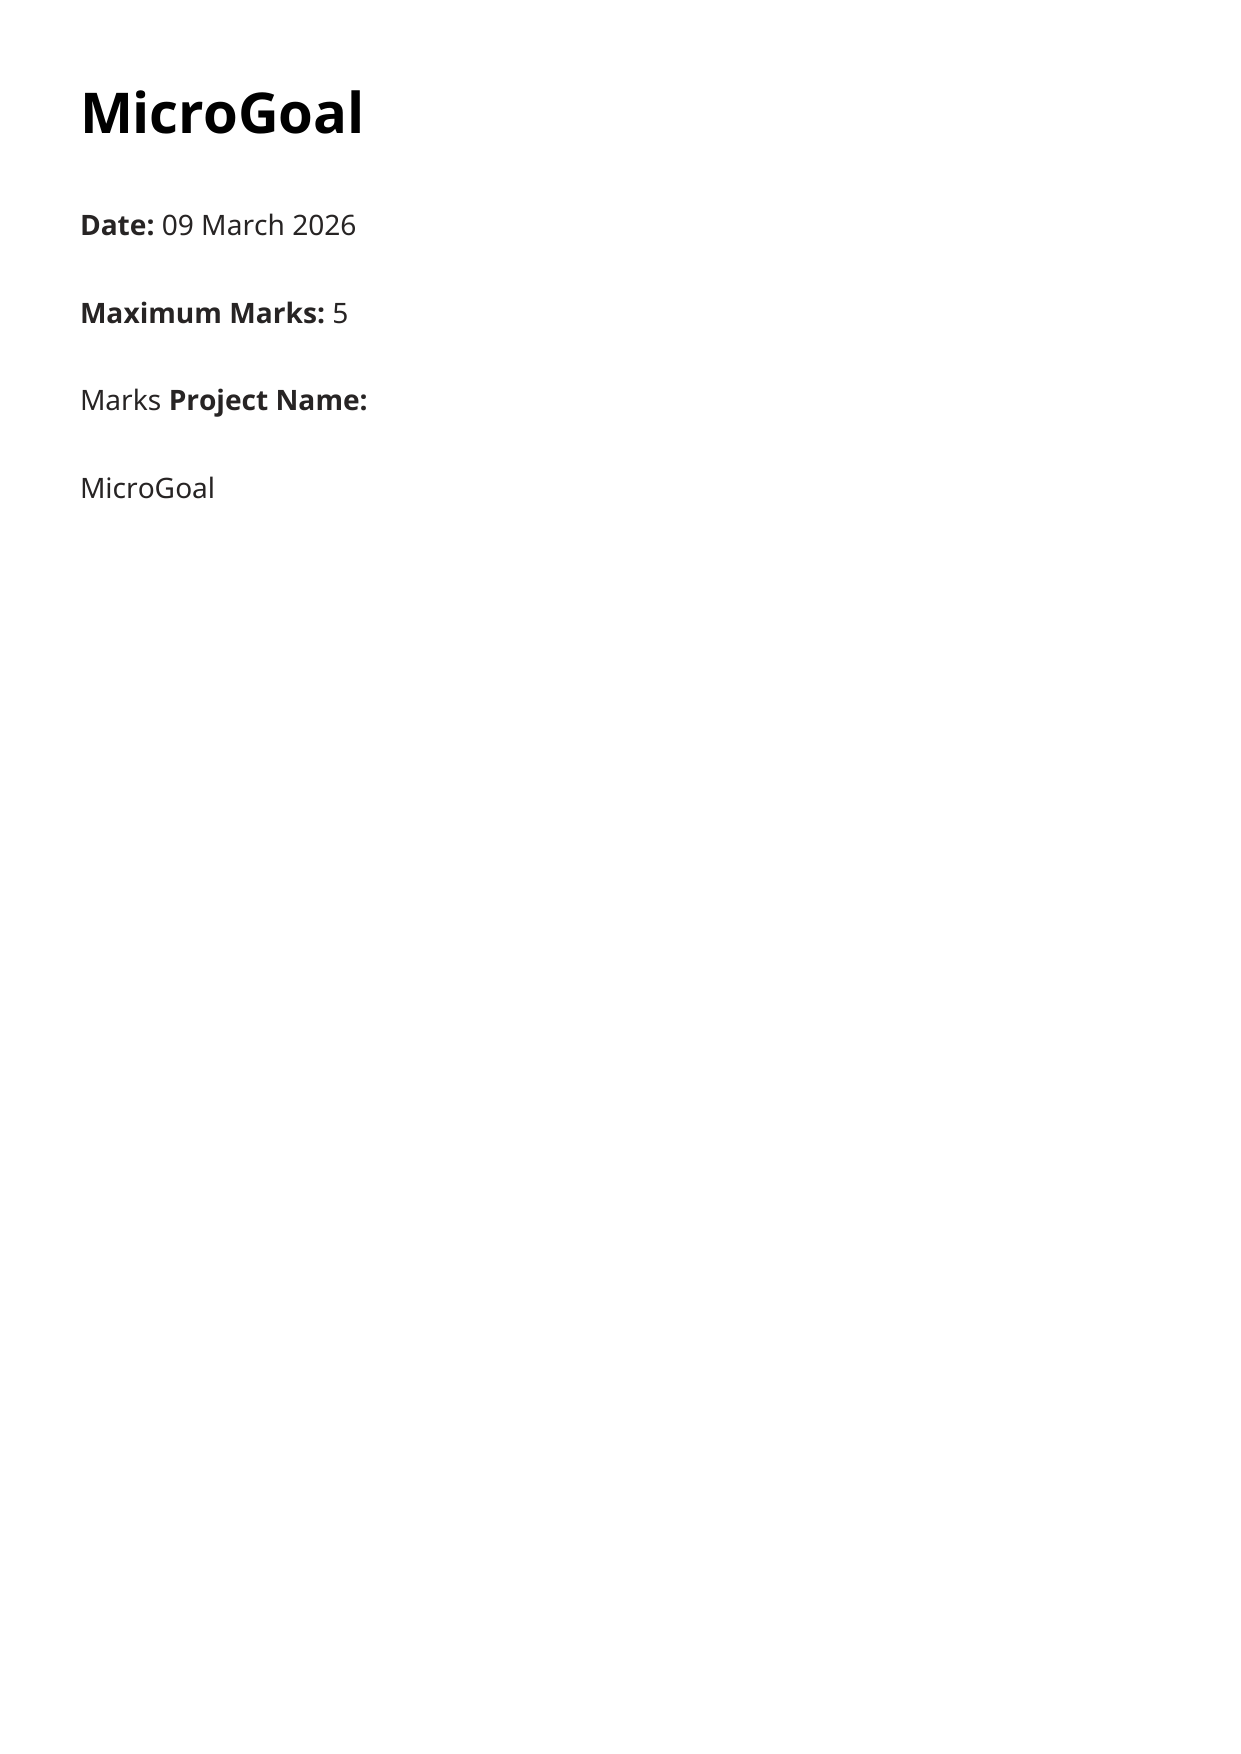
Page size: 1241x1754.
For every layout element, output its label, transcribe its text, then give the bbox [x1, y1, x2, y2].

text Date: 09 March 2026 Maximum Marks: 5 Marks Project Name: MicroGoal [80, 206, 423, 506]
text MicroGoal [80, 74, 1209, 150]
